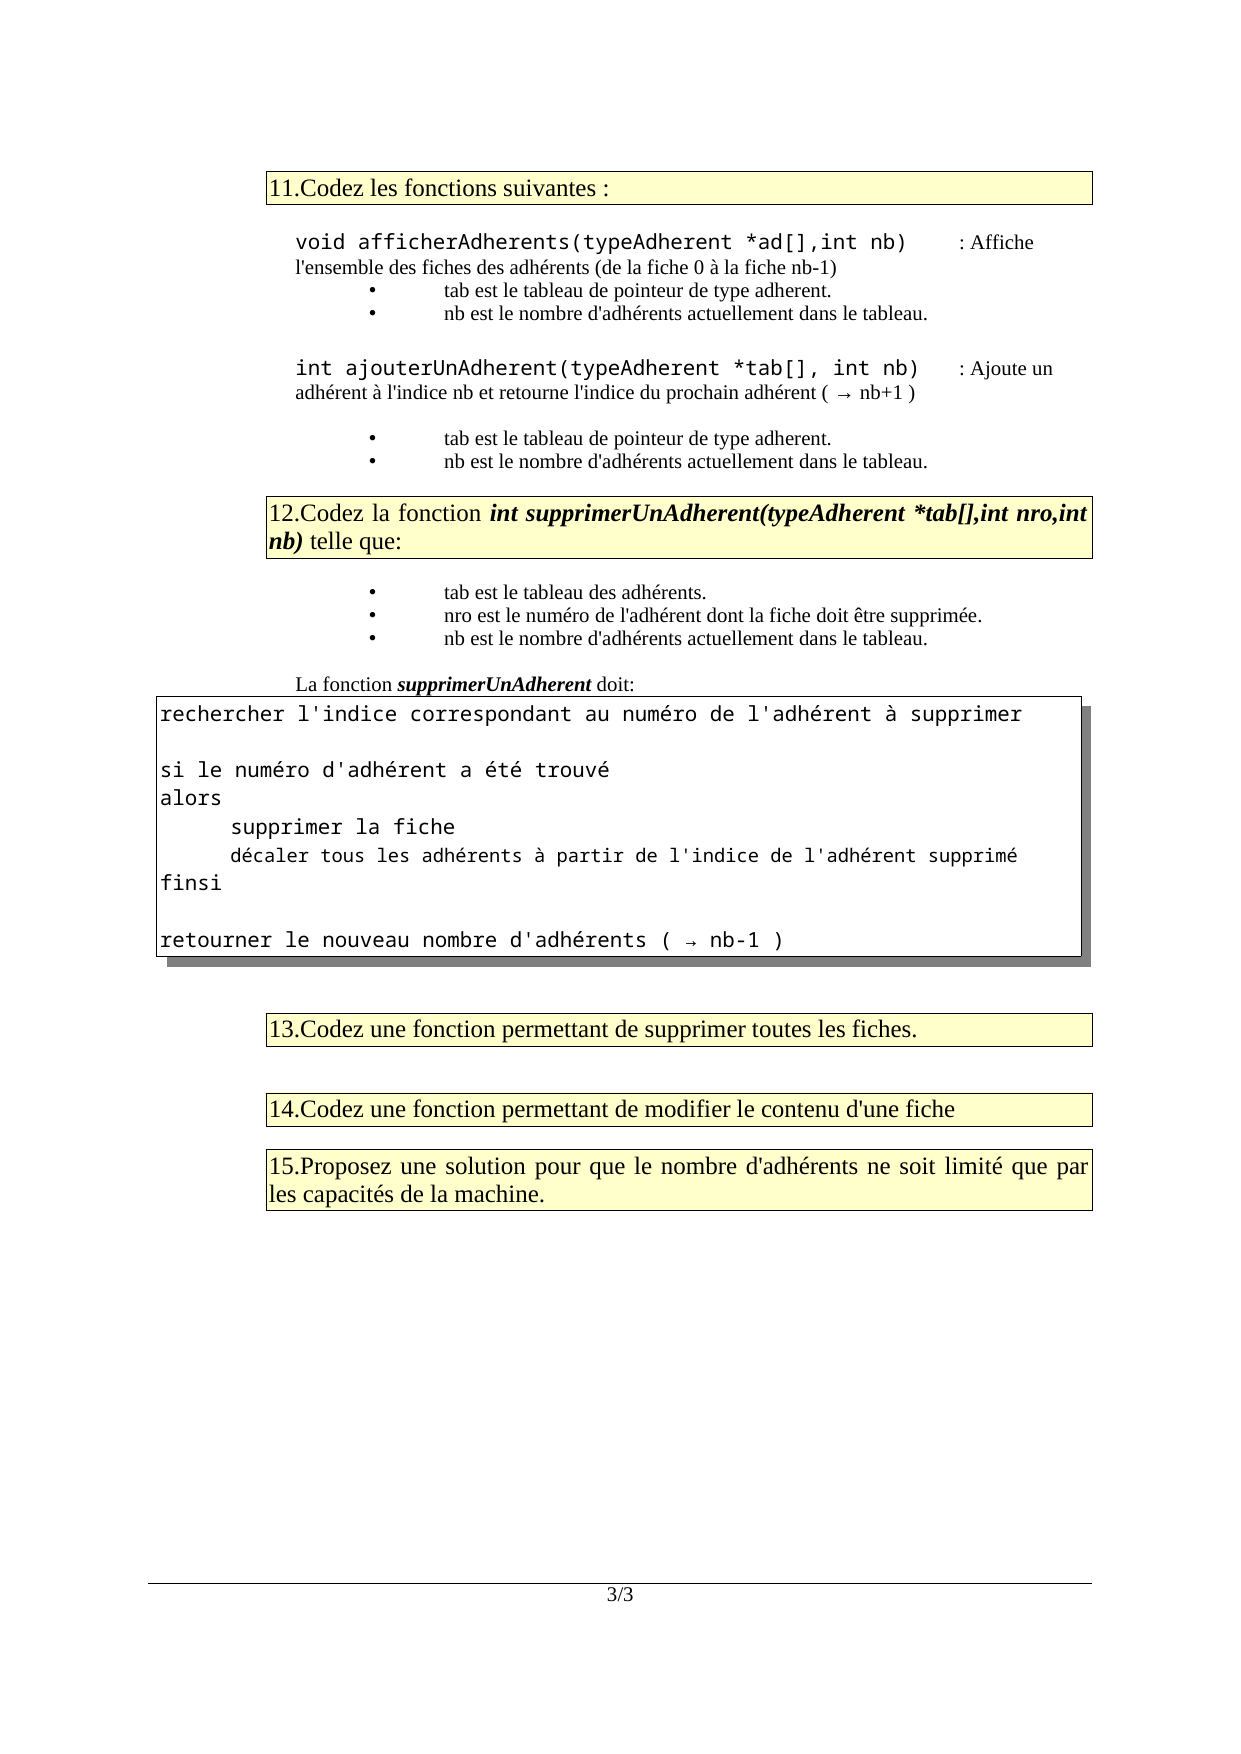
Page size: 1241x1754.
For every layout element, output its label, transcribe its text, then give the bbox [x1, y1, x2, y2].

text alors [157, 781, 1081, 809]
text décaler tous les adhérents à partir de l'indice de l'adhérent supprimé [157, 837, 1081, 865]
text rechercher l'indice correspondant au numéro de l'adhérent à supprimer [157, 697, 1081, 727]
list tab est le tableau de pointeur de type adherent. [369, 279, 1092, 302]
list tab est le tableau de pointeur de type adherent. [369, 427, 1092, 450]
text finsi [157, 865, 1081, 896]
list nb est le nombre d'adhérents actuellement dans le tableau. [369, 302, 1092, 325]
list Codez une fonction permettant de modifier le contenu d'une fiche [267, 1094, 1092, 1126]
list nb est le nombre d'adhérents actuellement dans le tableau. [331, 627, 1092, 650]
list nb est le nombre d'adhérents actuellement dans le tableau. [369, 450, 1092, 473]
text La fonction supprimerUnAdherent doit: [295, 673, 1092, 696]
text si le numéro d'adhérent a été trouvé [157, 752, 1081, 781]
text supprimer la fiche [157, 809, 1081, 837]
list Codez les fonctions suivantes : [267, 172, 1092, 204]
text void afficherAdherents(typeAdherent *ad[],int nb) : Affiche l'ensemble des fiches des adhérents (de la fiche 0 à la fiche nb-1) [295, 227, 1092, 279]
list Codez la fonction int supprimerUnAdherent(typeAdherent *tab[],int nro,int nb) telle que: [267, 497, 1092, 558]
list Proposez une solution pour que le nombre d'adhérents ne soit limité que par les capacités de la machine. [267, 1150, 1092, 1210]
list Codez une fonction permettant de supprimer toutes les fiches. [267, 1014, 1092, 1046]
text int ajouterUnAdherent(typeAdherent *tab[], int nb) : Ajoute un adhérent à l'indice nb et retourne l'indice du prochain adhérent ( → nb+1 ) [295, 353, 1092, 404]
list nro est le numéro de l'adhérent dont la fiche doit être supprimée. [331, 604, 1092, 627]
text retourner le nouveau nombre d'adhérents ( → nb-1 ) [157, 922, 1081, 956]
list tab est le tableau des adhérents. [331, 581, 1092, 604]
